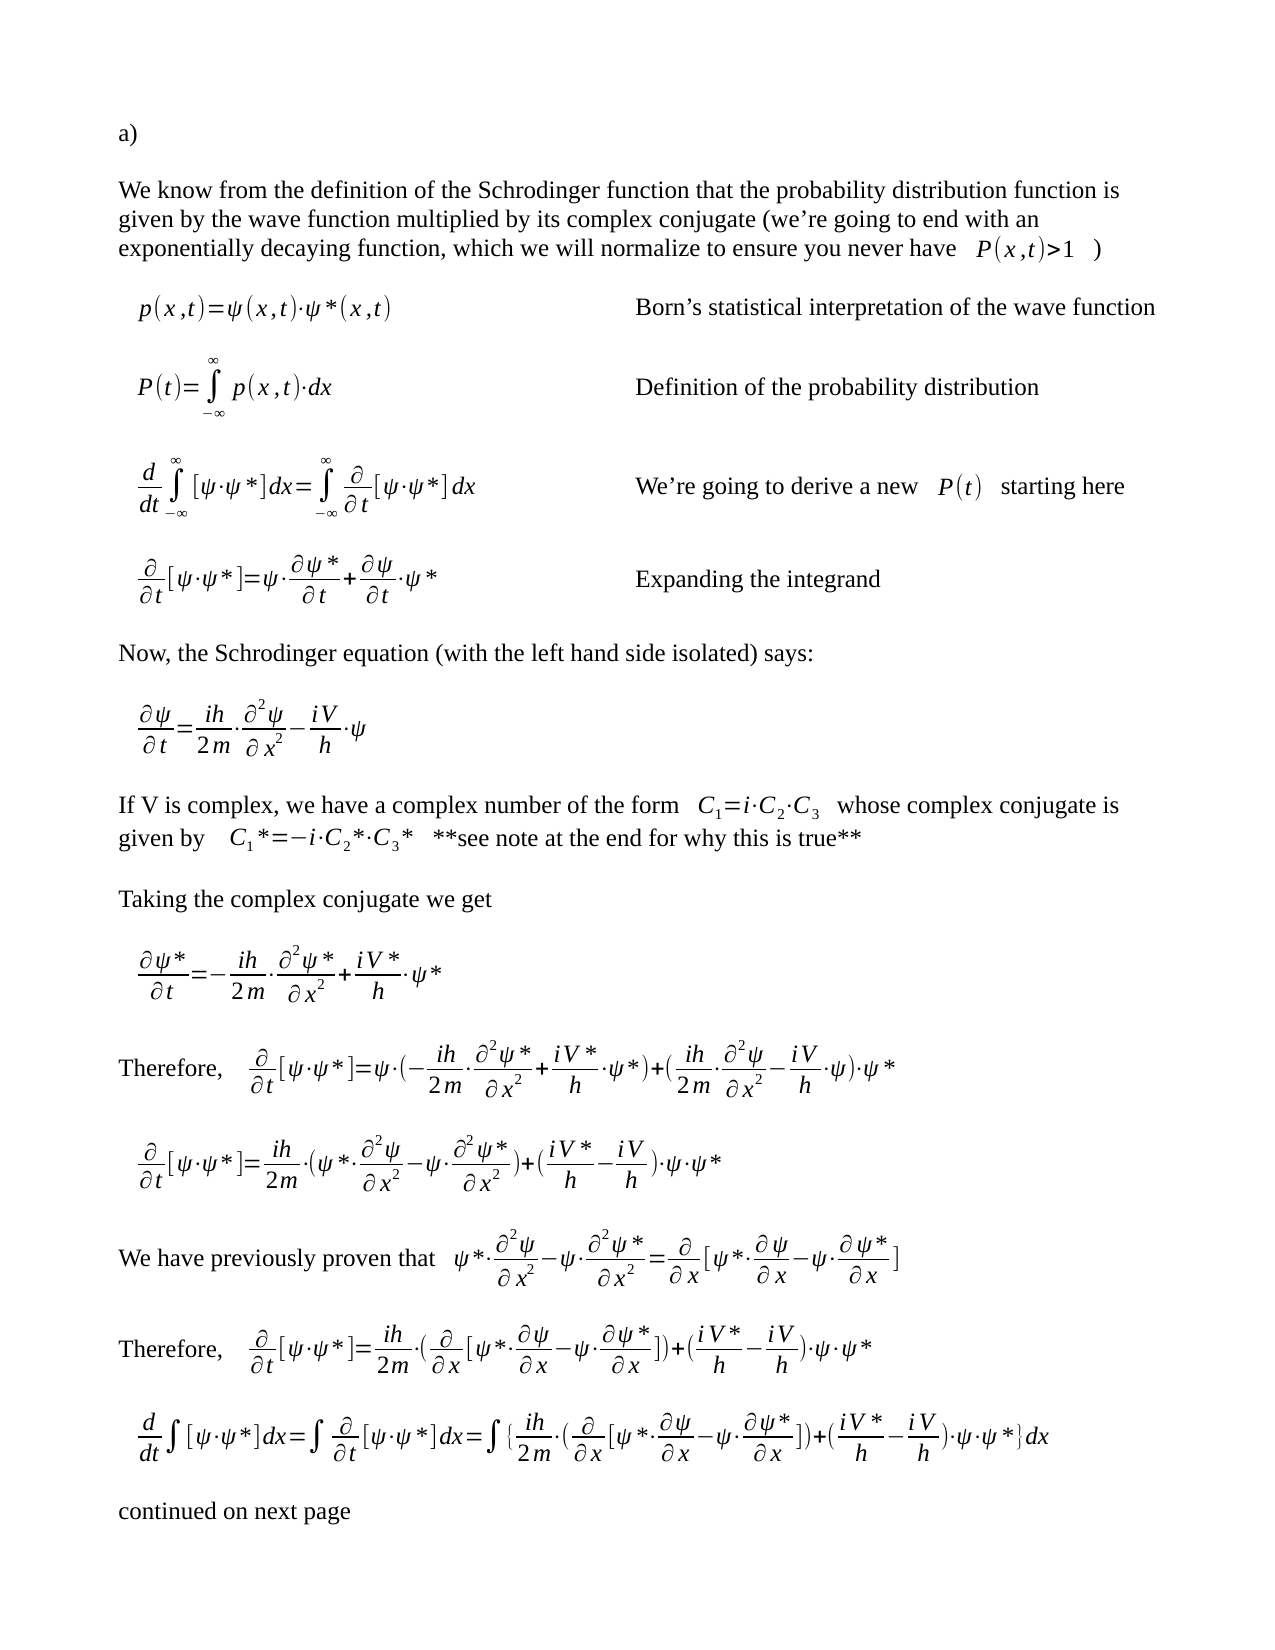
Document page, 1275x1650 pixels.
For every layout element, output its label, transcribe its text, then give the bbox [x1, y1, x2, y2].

text Expanding the integrand [118, 550, 1157, 609]
text Born’s statistical interpretation of the wave function [118, 292, 1157, 323]
text If V is complex, we have a complex number of the formwhose complex conjugate is given by **see note at the end for why this is true** [118, 790, 1157, 855]
text continued on next page [118, 1496, 1157, 1525]
text We’re going to derive a newstarting here [118, 451, 1157, 522]
text Taking the complex conjugate we get [118, 884, 1157, 913]
text Therefore, [118, 1036, 1157, 1102]
text Therefore, [118, 1321, 1157, 1379]
text a) [118, 118, 1157, 147]
text We know from the definition of the Schrodinger function that the probability distribution function is given by the wave function multiplied by its complex conjugate (we’re going to end with an exponentially decaying function, which we will normalize to ensure you never have) [118, 176, 1157, 263]
text We have previously proven that [118, 1226, 1157, 1292]
text Now, the Schrodinger equation (with the left hand side isolated) says: [118, 638, 1157, 667]
text Definition of the probability distribution [118, 351, 1157, 422]
